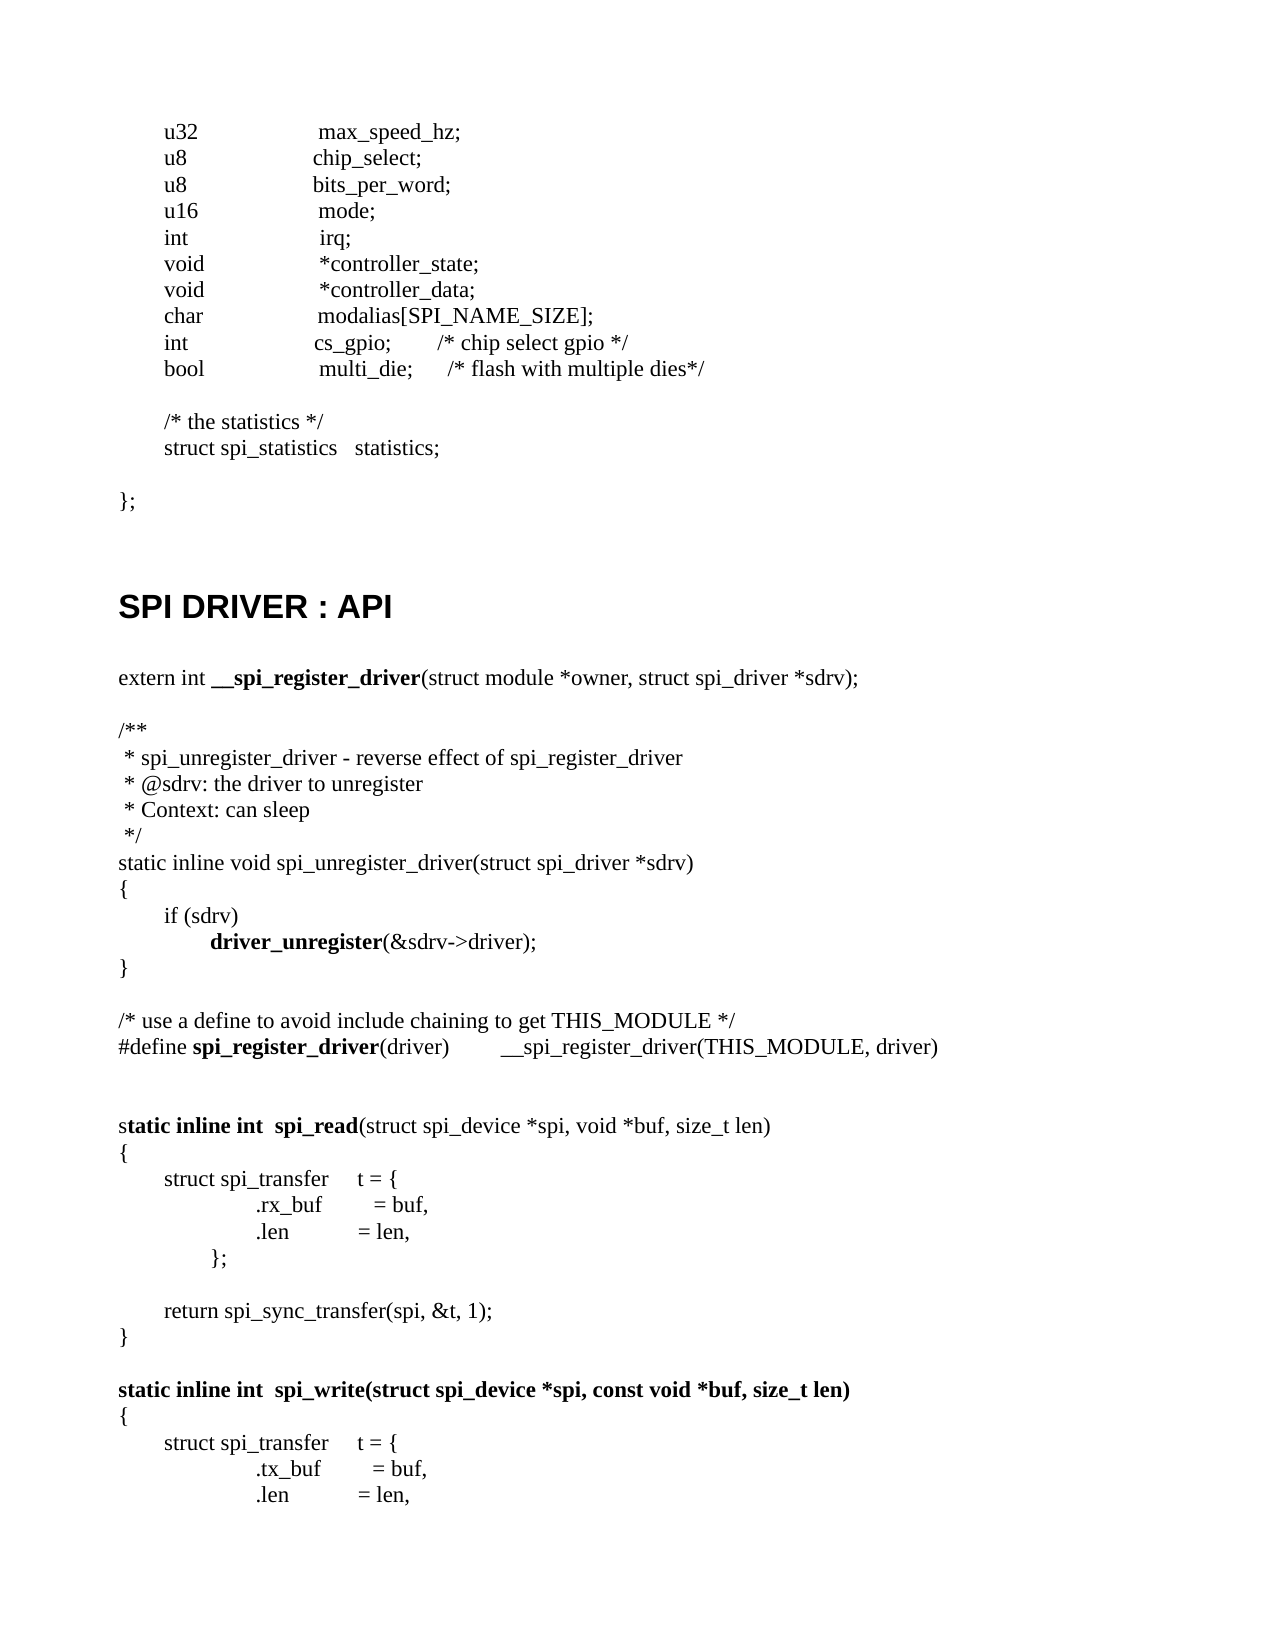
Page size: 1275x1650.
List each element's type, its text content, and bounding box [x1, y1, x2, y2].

text void *controller_data; [118, 276, 1157, 303]
subtitle SPI DRIVER : API [118, 587, 1157, 626]
text struct spi_transfer t = { [118, 1165, 1157, 1192]
text driver_unregister(&sdrv->driver); [118, 928, 1157, 954]
text return spi_sync_transfer(spi, &t, 1); [118, 1297, 1157, 1323]
text struct spi_transfer t = { [118, 1429, 1157, 1455]
text extern int __spi_register_driver(struct module *owner, struct spi_driver *sdrv); [118, 664, 1157, 691]
text }; [118, 1244, 1157, 1271]
text static inline void spi_unregister_driver(struct spi_driver *sdrv) [118, 849, 1157, 875]
text /* use a define to avoid include chaining to get THIS_MODULE */ [118, 1007, 1157, 1033]
text { [118, 875, 1157, 902]
text { [118, 1139, 1157, 1165]
text * Context: can sleep [118, 796, 1157, 823]
text u16 mode; [118, 197, 1157, 223]
text static inline int spi_read(struct spi_device *spi, void *buf, size_t len) [118, 1112, 1157, 1139]
text u32 max_speed_hz; [118, 118, 1157, 144]
text */ [118, 823, 1157, 849]
text static inline int spi_write(struct spi_device *spi, const void *buf, size_t len) [118, 1376, 1157, 1402]
text }; [118, 487, 1157, 513]
text if (sdrv) [118, 902, 1157, 928]
text .rx_buf = buf, [118, 1192, 1157, 1218]
text * spi_unregister_driver - reverse effect of spi_register_driver [118, 743, 1157, 770]
text } [118, 1323, 1157, 1350]
text .tx_buf = buf, [118, 1455, 1157, 1481]
text int irq; [118, 223, 1157, 250]
text /* the statistics */ [118, 408, 1157, 434]
text u8 bits_per_word; [118, 171, 1157, 197]
text } [118, 954, 1157, 981]
text { [118, 1402, 1157, 1429]
text char modalias[SPI_NAME_SIZE]; [118, 303, 1157, 329]
text .len = len, [118, 1481, 1157, 1508]
text #define spi_register_driver(driver) __spi_register_driver(THIS_MODULE, driver) [118, 1033, 1157, 1060]
text * @sdrv: the driver to unregister [118, 770, 1157, 796]
text int cs_gpio; /* chip select gpio */ [118, 329, 1157, 355]
text .len = len, [118, 1218, 1157, 1244]
text struct spi_statistics statistics; [118, 434, 1157, 461]
text /** [118, 717, 1157, 743]
text void *controller_state; [118, 250, 1157, 276]
text bool multi_die; /* flash with multiple dies*/ [118, 355, 1157, 382]
text u8 chip_select; [118, 144, 1157, 171]
